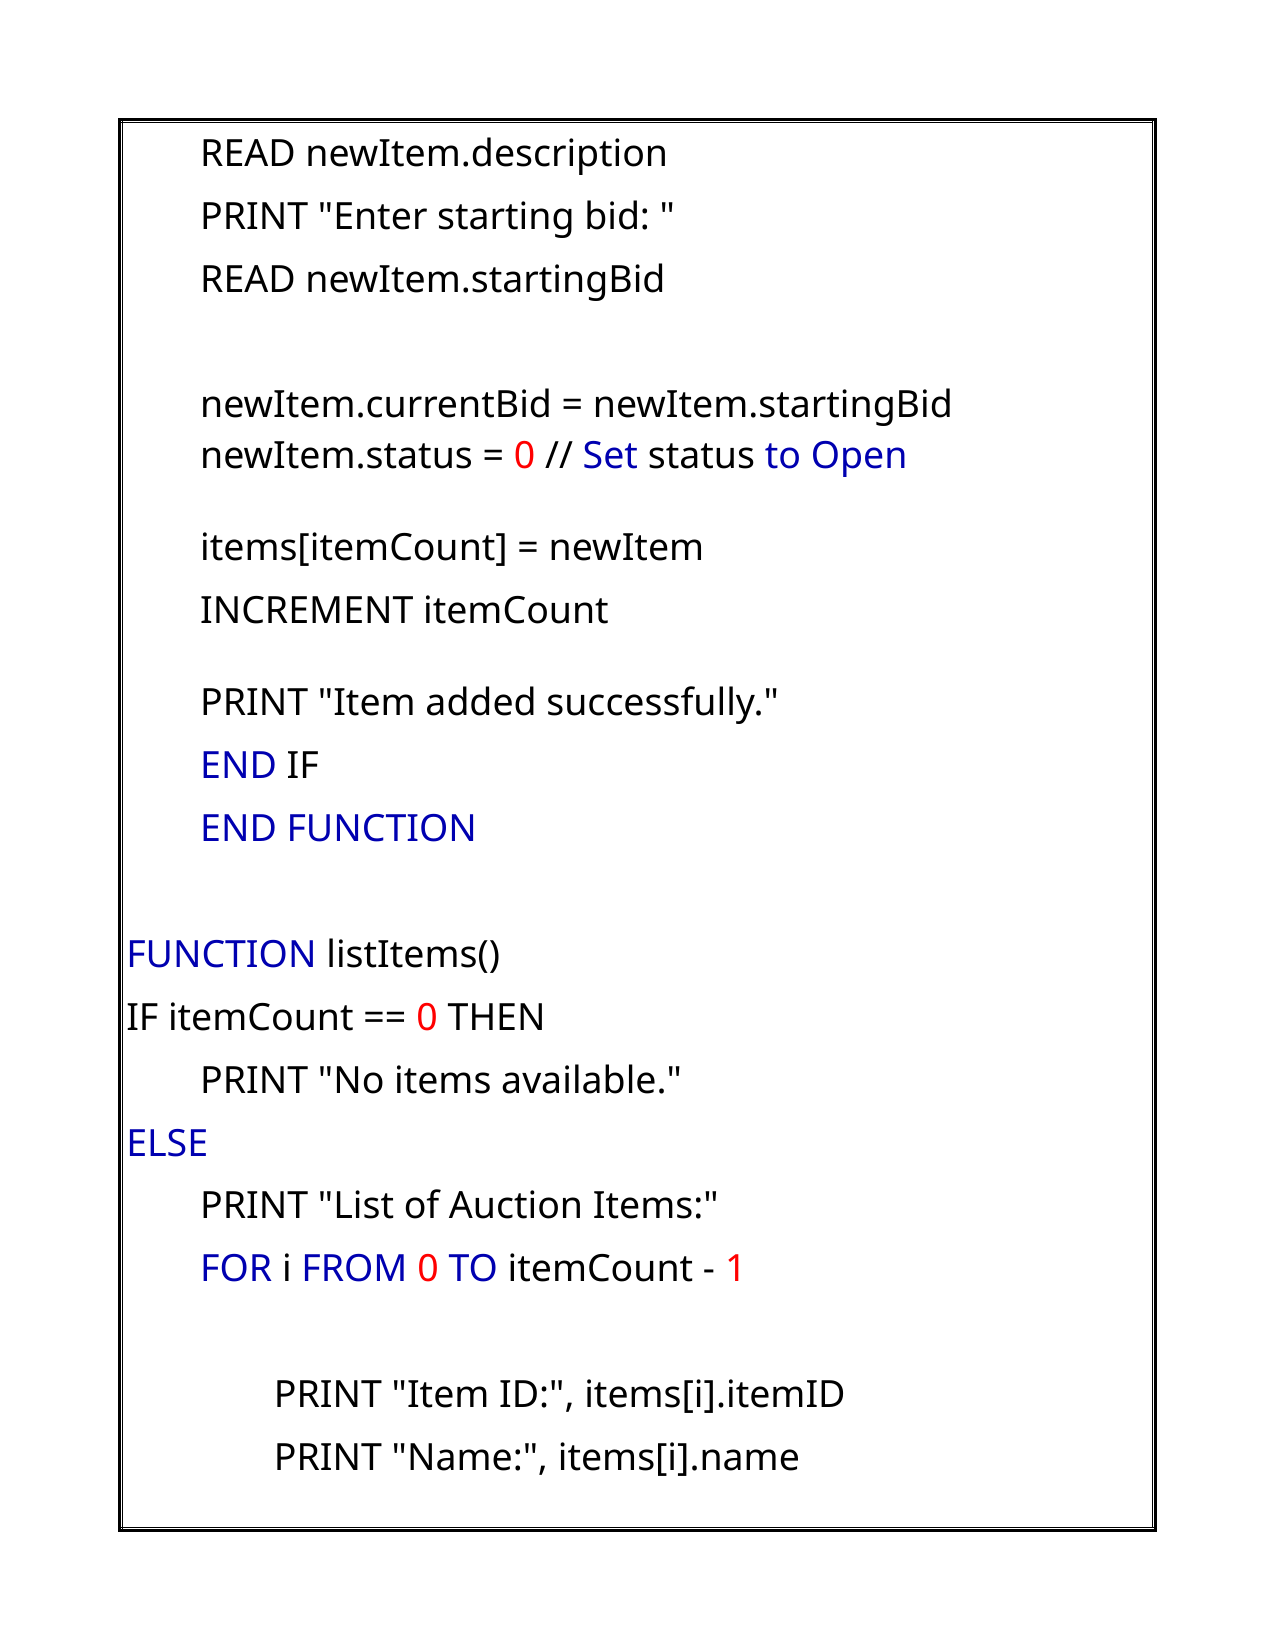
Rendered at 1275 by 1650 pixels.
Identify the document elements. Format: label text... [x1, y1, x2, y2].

text ELSE [126, 1116, 1149, 1167]
text PRINT "No items available." [126, 1053, 1149, 1104]
text END IF [126, 738, 1149, 789]
text items[itemCount] = newItem [126, 521, 1149, 572]
text IF itemCount == 0 THEN [126, 990, 1149, 1041]
text READ newItem.description [126, 126, 1149, 177]
text PRINT "Name:", items[i].name [126, 1430, 1149, 1481]
text PRINT "Enter starting bid: " [126, 189, 1149, 240]
text PRINT "Item ID:", items[i].itemID [126, 1367, 1149, 1418]
text READ newItem.startingBid [126, 252, 1149, 303]
text FOR i FROM 0 TO itemCount - 1 [126, 1242, 1149, 1293]
text END FUNCTION [126, 801, 1149, 852]
text newItem.currentBid = newItem.startingBid newItem.status = 0 // Set status to Open [126, 378, 1149, 480]
text PRINT "List of Auction Items:" [126, 1179, 1149, 1230]
text FUNCTION listItems() [126, 927, 1149, 978]
text PRINT "Item added successfully." [126, 675, 1149, 726]
text INCREMENT itemCount [126, 583, 1149, 634]
